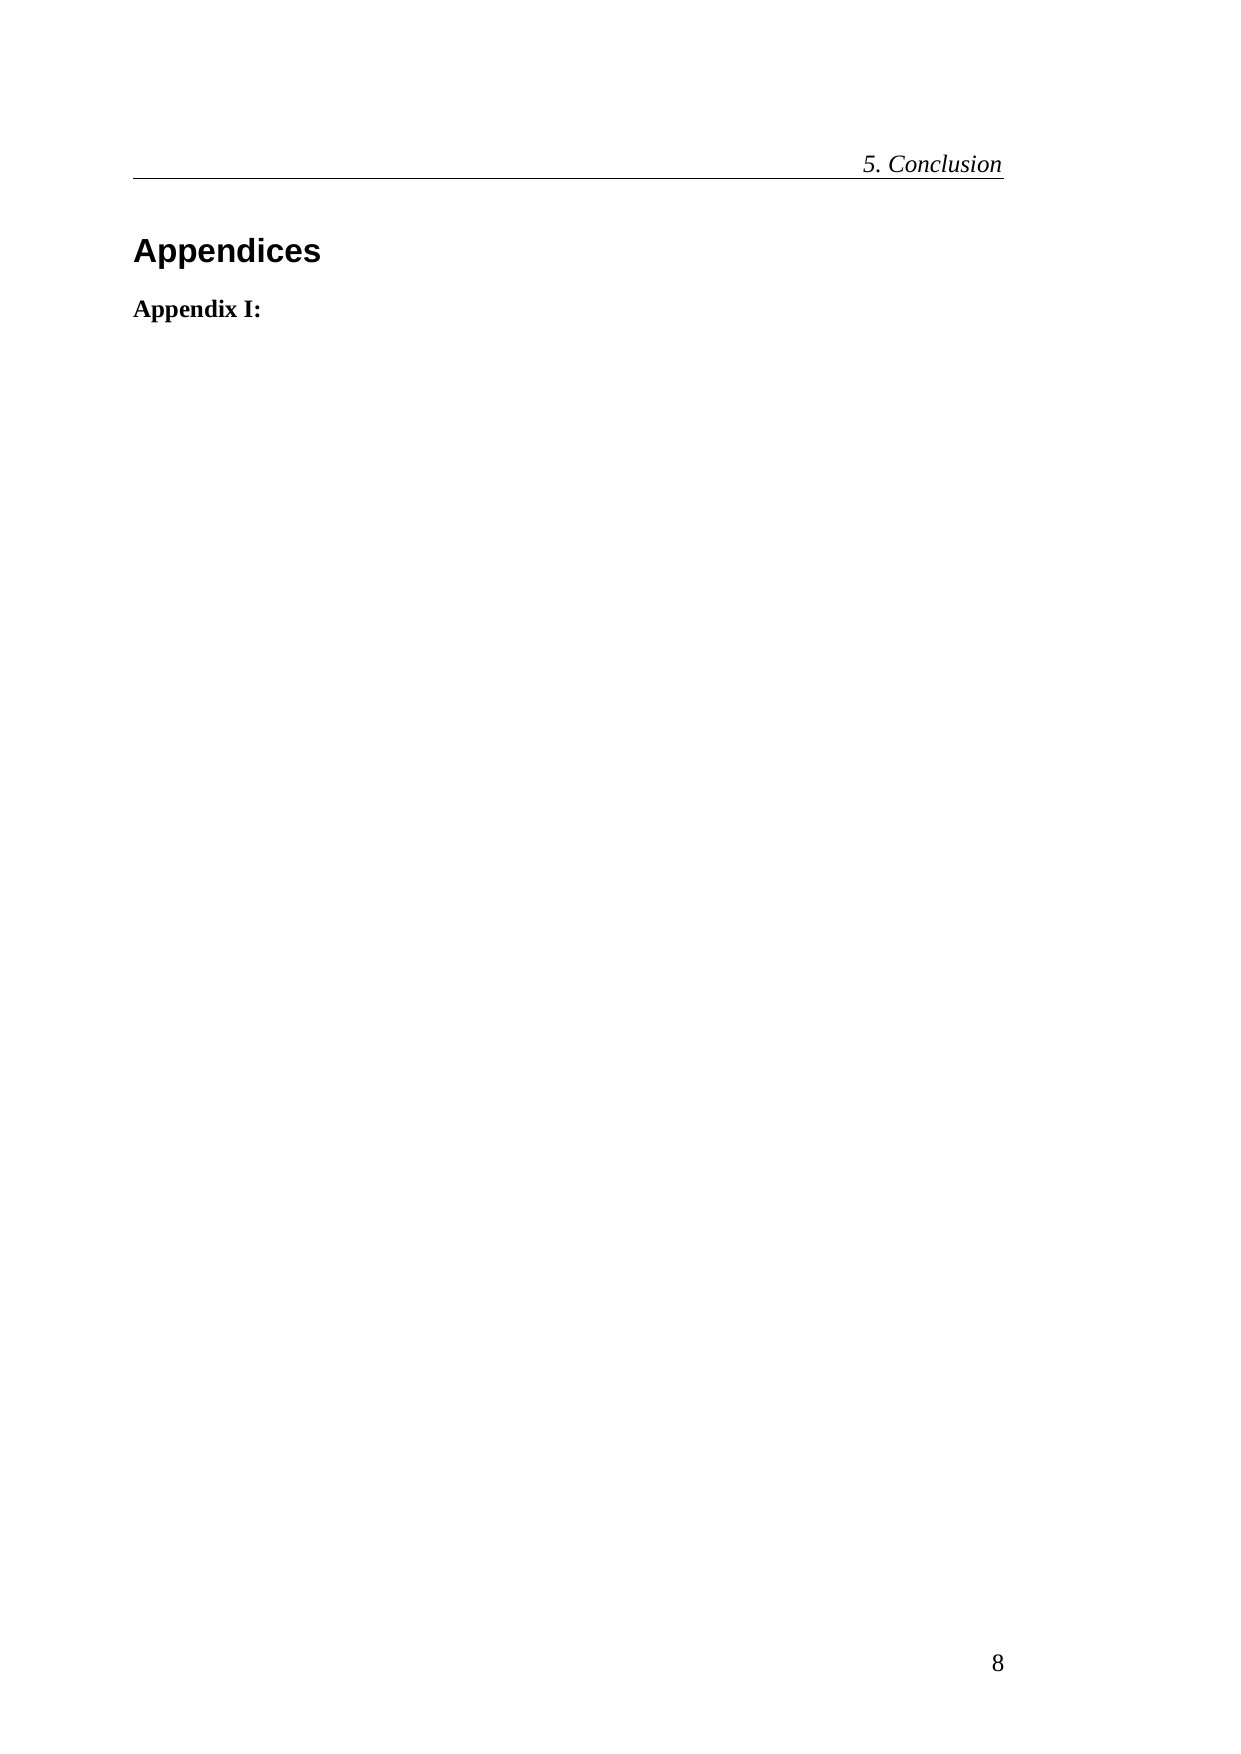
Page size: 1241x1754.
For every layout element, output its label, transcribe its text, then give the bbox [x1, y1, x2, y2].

subtitle Appendix I: [133, 296, 1004, 323]
text Appendices [133, 232, 1004, 269]
